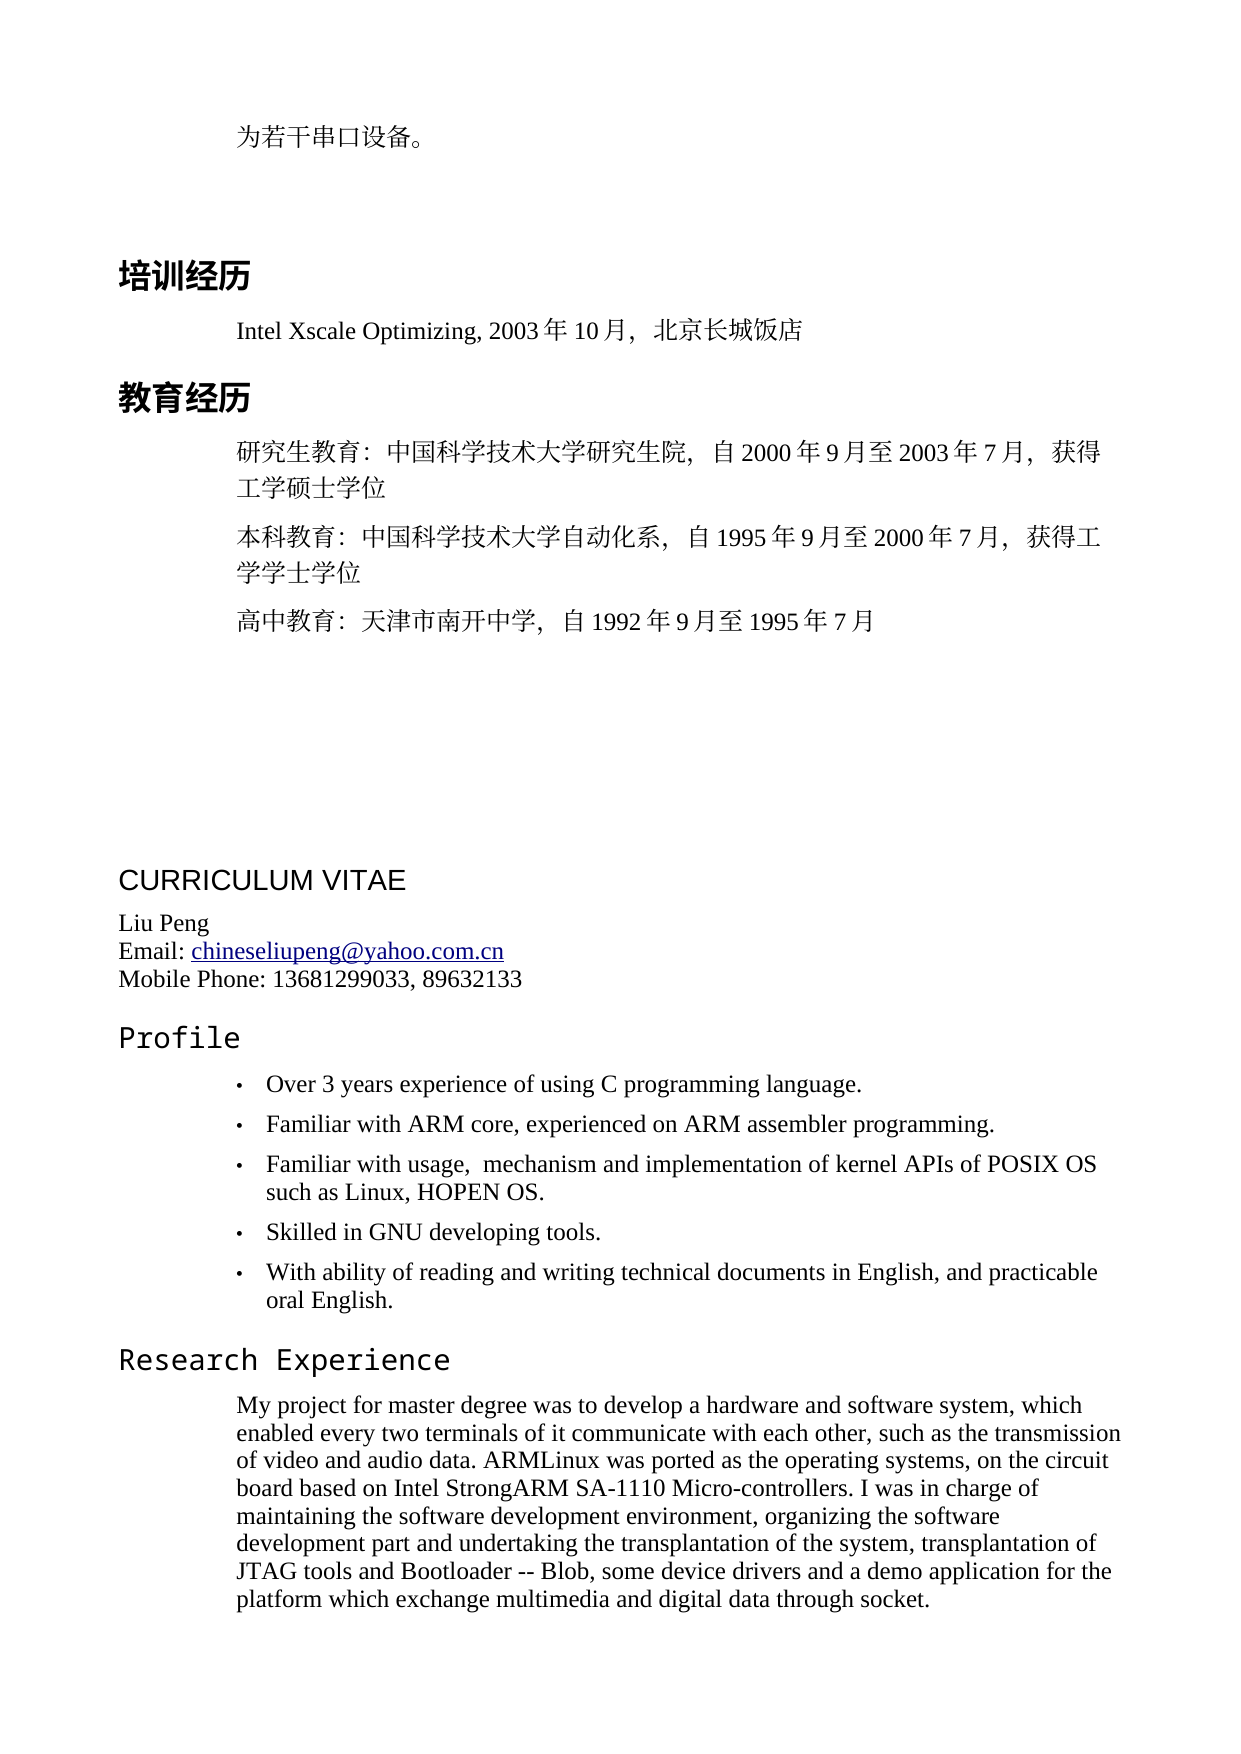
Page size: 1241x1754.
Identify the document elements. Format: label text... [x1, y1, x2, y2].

list Skilled in GNU developing tools. [236, 1218, 1122, 1246]
text My project for master degree was to develop a hardware and software system, which enabled every two terminals of it communicate with each other, such as the transmission of video and audio data. ARMLinux was ported as the operating systems, on the circuit board based on Intel StrongARM SA-1110 Micro-controllers. I was in charge of maintaining the software development environment, organizing the software development part and undertaking the transplantation of the system, transplantation of JTAG tools and Bootloader -- Blob, some device drivers and a demo application for the platform which exchange multimedia and digital data through socket. [236, 1391, 1122, 1613]
subtitle 培训经历 [118, 250, 1122, 298]
list Over 3 years experience of using C programming language. [236, 1070, 1122, 1097]
list Familiar with ARM core, experienced on ARM assembler programming. [236, 1110, 1122, 1138]
subtitle Profile [118, 1017, 1122, 1057]
text 为若干串口设备。 [236, 118, 1122, 154]
subtitle 教育经历 [118, 372, 1122, 420]
text Mobile Phone: 13681299033, 89632133 [118, 965, 1122, 992]
subtitle CURRICULUM VITAE [118, 864, 1122, 897]
text Liu Peng [118, 909, 1122, 937]
text Intel Xscale Optimizing, 2003年10月，北京长城饭店 [236, 311, 1122, 347]
text 本科教育：中国科学技术大学自动化系，自1995年9月至2000年7月，获得工学学士学位 [236, 517, 1122, 589]
list Familiar with usage, mechanism and implementation of kernel APIs of POSIX OS such as Linux, HOPEN OS. [236, 1150, 1122, 1206]
list With ability of reading and writing technical documents in English, and practicable oral English. [236, 1258, 1122, 1314]
text 研究生教育：中国科学技术大学研究生院，自2000年9月至2003年7月，获得工学硕士学位 [236, 433, 1122, 505]
text 高中教育：天津市南开中学，自1992年9月至1995年7月 [236, 602, 1122, 638]
subtitle Research Experience [118, 1339, 1122, 1378]
text Email: chineseliupeng@yahoo.com.cn [118, 937, 1122, 965]
